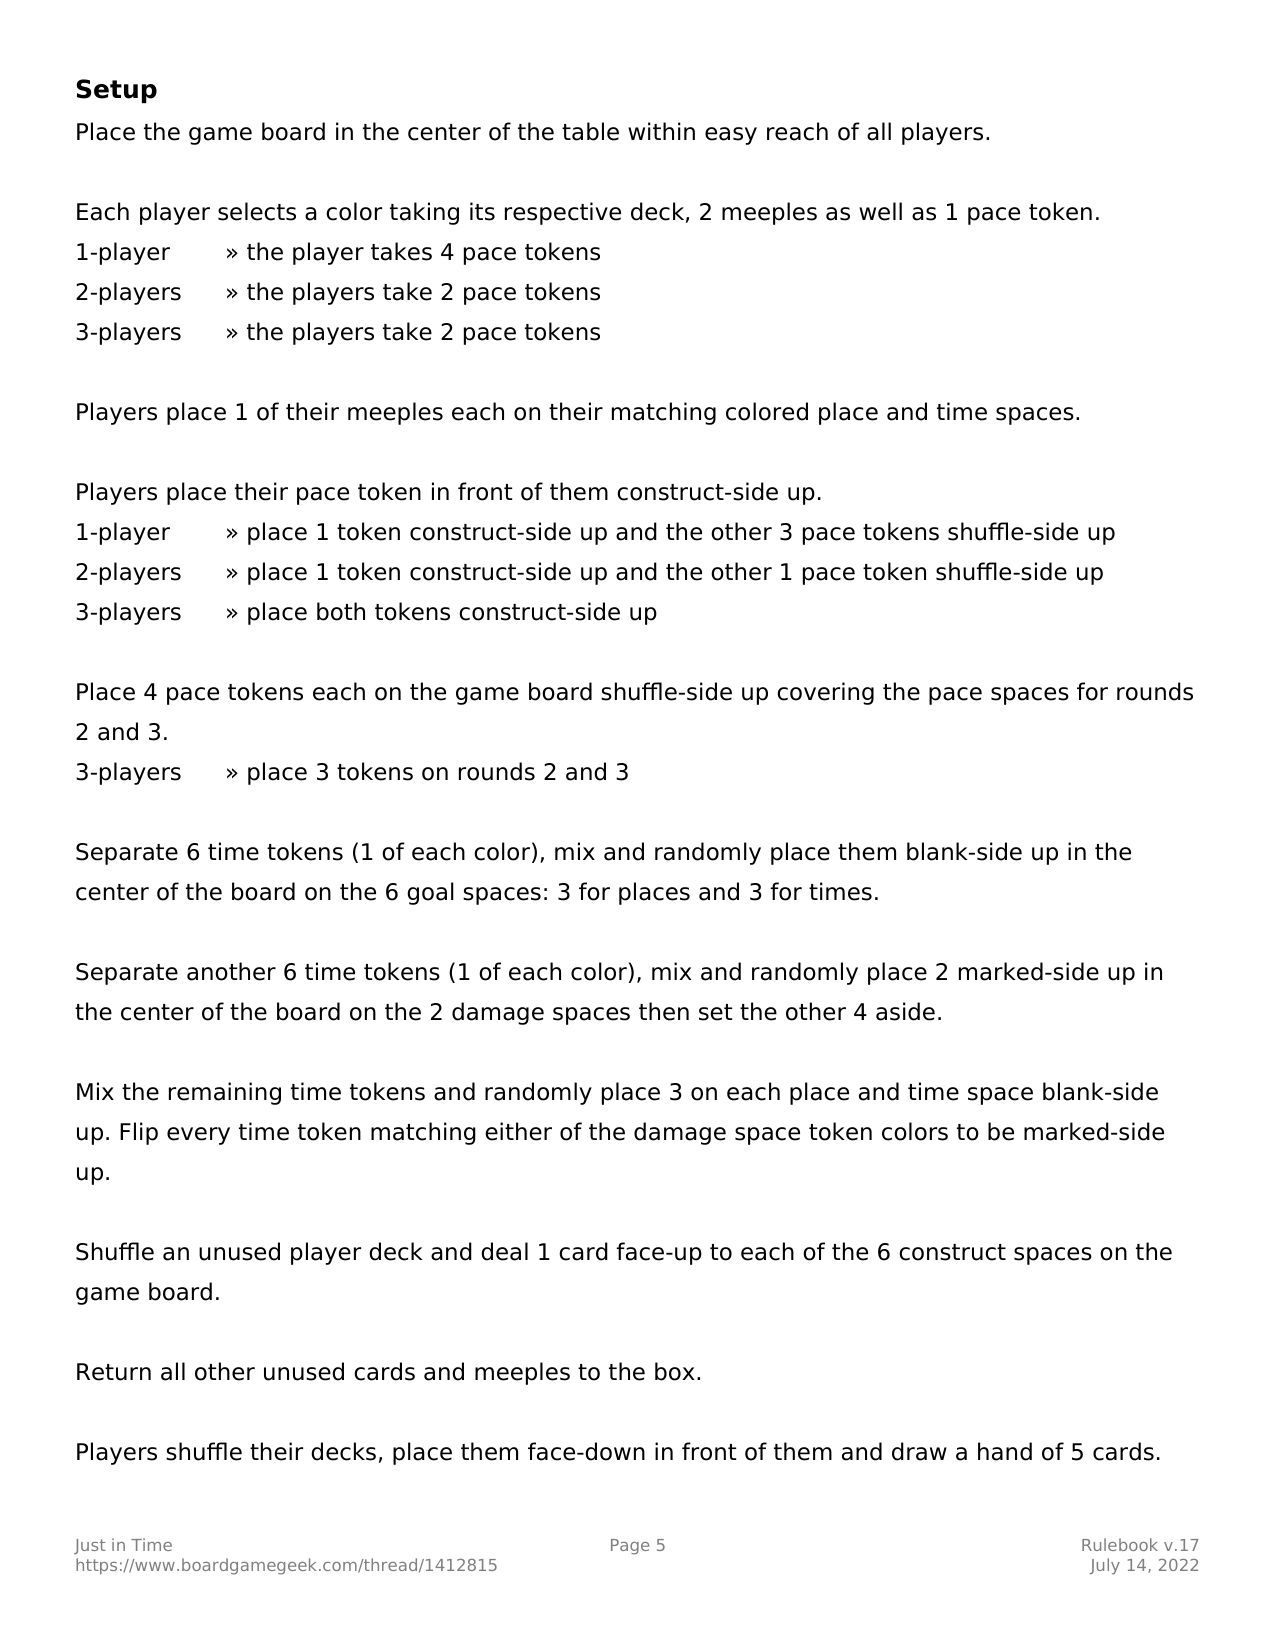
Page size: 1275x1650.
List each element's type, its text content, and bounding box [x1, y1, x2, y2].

text 2-players » the players take 2 pace tokens [75, 279, 1200, 305]
text Players place 1 of their meeples each on their matching colored place and time spaces. [75, 399, 1200, 425]
text Return all other unused cards and meeples to the box. [75, 1359, 1200, 1385]
text Shuffle an unused player deck and deal 1 card face-up to each of the 6 construct spaces on the game board. [75, 1239, 1200, 1305]
text 2-players » place 1 token construct-side up and the other 1 pace token shuffle-side up [75, 559, 1200, 585]
text Players place their pace token in front of them construct-side up. [75, 479, 1200, 505]
text Place 4 pace tokens each on the game board shuffle-side up covering the pace spaces for rounds 2 and 3. [75, 679, 1200, 745]
text 1-player » the player takes 4 pace tokens [75, 239, 1200, 265]
text Players shuffle their decks, place them face-down in front of them and draw a hand of 5 cards. [75, 1439, 1200, 1465]
text Setup [75, 75, 1200, 104]
text 3-players » place both tokens construct-side up [75, 599, 1200, 625]
text Mix the remaining time tokens and randomly place 3 on each place and time space blank-side up. Flip every time token matching either of the damage space token colors to be marked-side up. [75, 1079, 1200, 1185]
text Separate 6 time tokens (1 of each color), mix and randomly place them blank-side up in the center of the board on the 6 goal spaces: 3 for places and 3 for times. [75, 839, 1200, 905]
text Each player selects a color taking its respective deck, 2 meeples as well as 1 pace token. [75, 199, 1200, 225]
text Separate another 6 time tokens (1 of each color), mix and randomly place 2 marked-side up in the center of the board on the 2 damage spaces then set the other 4 aside. [75, 959, 1200, 1025]
text 1-player » place 1 token construct-side up and the other 3 pace tokens shuffle-side up [75, 519, 1200, 545]
text 3-players » the players take 2 pace tokens [75, 319, 1200, 345]
text Place the game board in the center of the table within easy reach of all players. [75, 119, 1200, 145]
text 3-players » place 3 tokens on rounds 2 and 3 [75, 759, 1200, 785]
